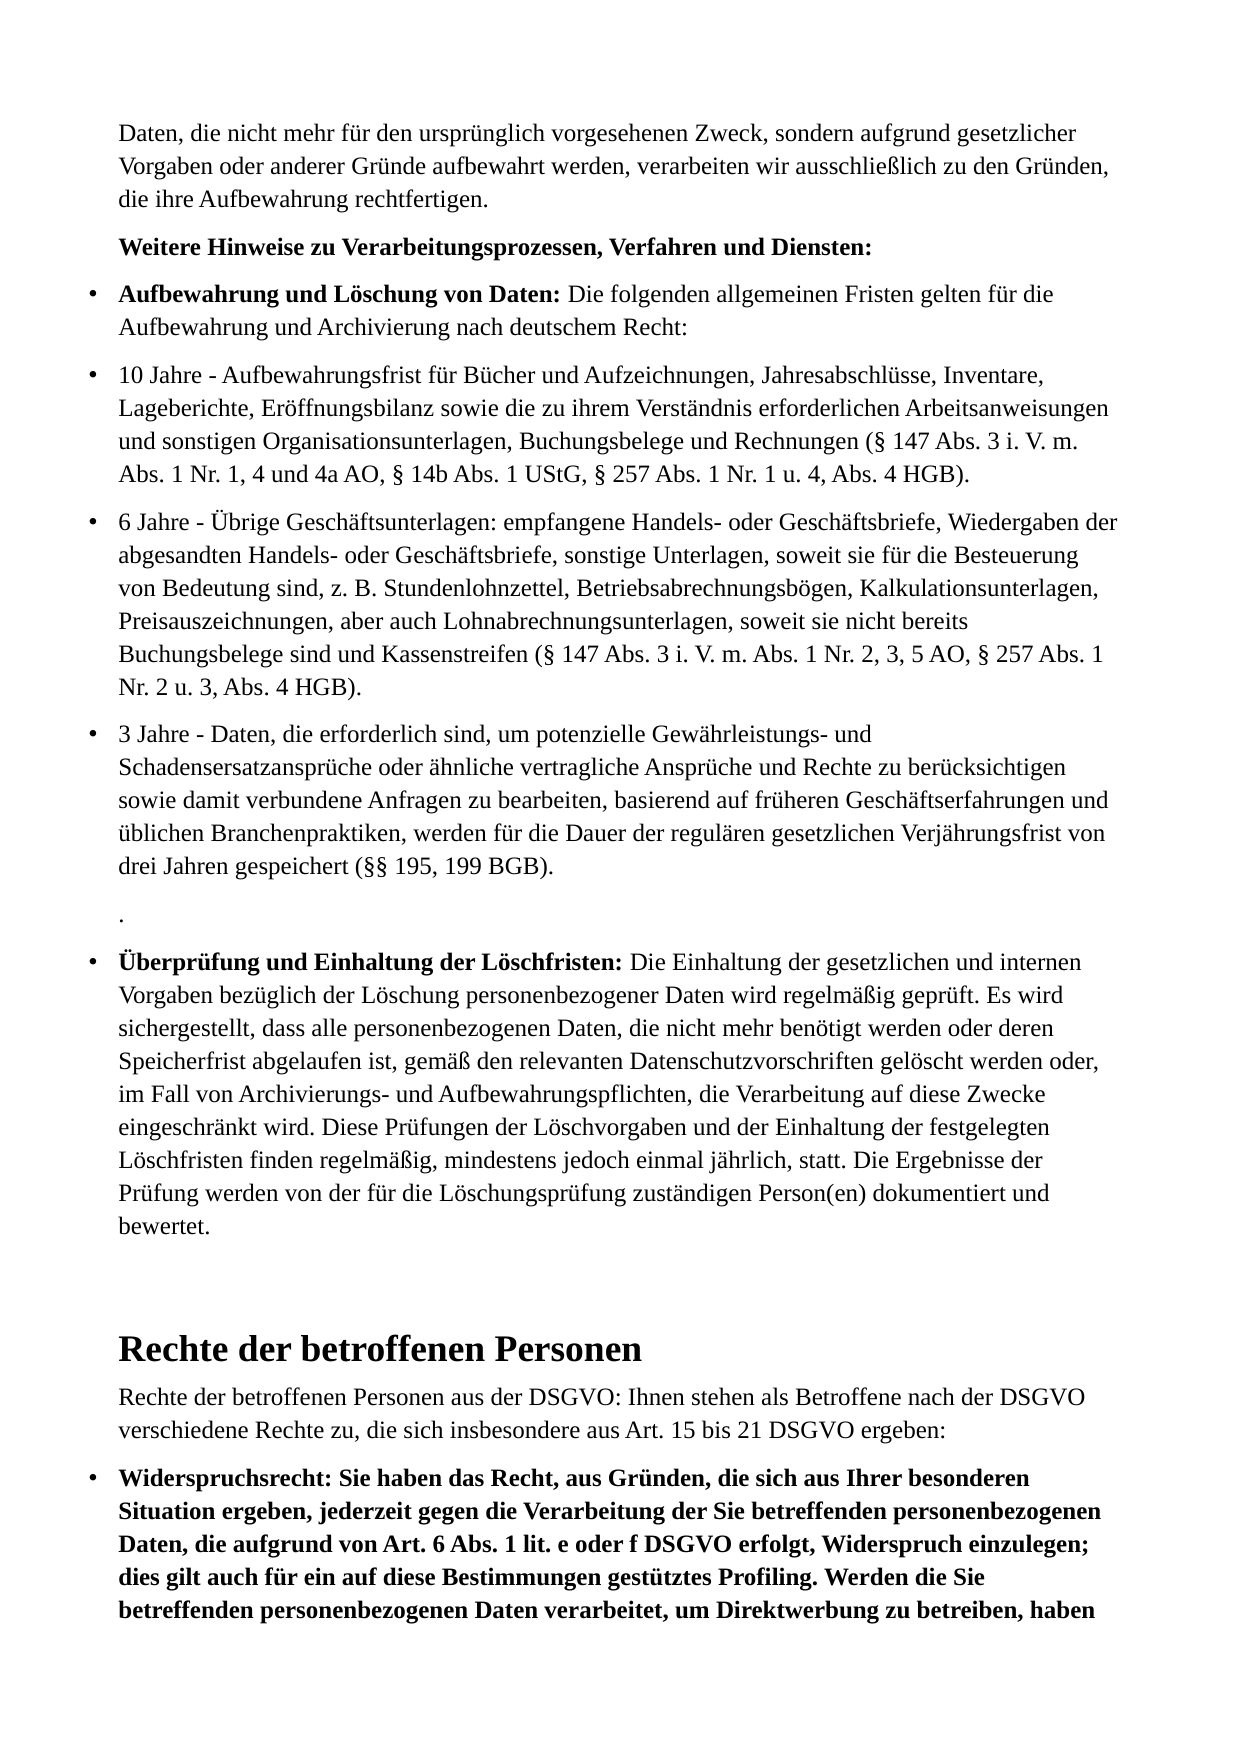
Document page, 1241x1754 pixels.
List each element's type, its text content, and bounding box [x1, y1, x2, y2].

text Weitere Hinweise zu Verarbeitungsprozessen, Verfahren und Diensten: [118, 232, 1122, 261]
list Widerspruchsrecht: Sie haben das Recht, aus Gründen, die sich aus Ihrer besonderen Situation ergeben, jederzeit gegen die Verarbeitung der Sie betreffenden personenbezogenen Daten, die aufgrund von Art. 6 Abs. 1 lit. e oder f DSGVO erfolgt, Widerspruch einzulegen; dies gilt auch für ein auf diese Bestimmungen gestütztes Profiling. Werden die Sie betreffenden personenbezogenen Daten verarbeitet, um Direktwerbung zu betreiben, haben [118, 1463, 1122, 1624]
list 6 Jahre - Übrige Geschäftsunterlagen: empfangene Handels- oder Geschäftsbriefe, Wiedergaben der abgesandten Handels- oder Geschäftsbriefe, sonstige Unterlagen, soweit sie für die Besteuerung von Bedeutung sind, z. B. Stundenlohnzettel, Betriebsabrechnungsbögen, Kalkulationsunterlagen, Preisauszeichnungen, aber auch Lohnabrechnungsunterlagen, soweit sie nicht bereits Buchungsbelege sind und Kassenstreifen (§ 147 Abs. 3 i. V. m. Abs. 1 Nr. 2, 3, 5 AO, § 257 Abs. 1 Nr. 2 u. 3, Abs. 4 HGB). [118, 507, 1122, 701]
subtitle Rechte der betroffenen Personen [118, 1327, 1122, 1370]
list 3 Jahre - Daten, die erforderlich sind, um potenzielle Gewährleistungs- und Schadensersatzansprüche oder ähnliche vertragliche Ansprüche und Rechte zu berücksichtigen sowie damit verbundene Anfragen zu bearbeiten, basierend auf früheren Geschäftserfahrungen und üblichen Branchenpraktiken, werden für die Dauer der regulären gesetzlichen Verjährungsfrist von drei Jahren gespeichert (§§ 195, 199 BGB). [118, 719, 1122, 880]
list 10 Jahre - Aufbewahrungsfrist für Bücher und Aufzeichnungen, Jahresabschlüsse, Inventare, Lageberichte, Eröffnungsbilanz sowie die zu ihrem Verständnis erforderlichen Arbeitsanweisungen und sonstigen Organisationsunterlagen, Buchungsbelege und Rechnungen (§ 147 Abs. 3 i. V. m. Abs. 1 Nr. 1, 4 und 4a AO, § 14b Abs. 1 UStG, § 257 Abs. 1 Nr. 1 u. 4, Abs. 4 HGB). [118, 360, 1122, 488]
text Rechte der betroffenen Personen aus der DSGVO: Ihnen stehen als Betroffene nach der DSGVO verschiedene Rechte zu, die sich insbesondere aus Art. 15 bis 21 DSGVO ergeben: [118, 1382, 1122, 1444]
list . [118, 899, 1122, 928]
list Aufbewahrung und Löschung von Daten: Die folgenden allgemeinen Fristen gelten für die Aufbewahrung und Archivierung nach deutschem Recht: [118, 279, 1122, 341]
list Überprüfung und Einhaltung der Löschfristen: Die Einhaltung der gesetzlichen und internen Vorgaben bezüglich der Löschung personenbezogener Daten wird regelmäßig geprüft. Es wird sichergestellt, dass alle personenbezogenen Daten, die nicht mehr benötigt werden oder deren Speicherfrist abgelaufen ist, gemäß den relevanten Datenschutzvorschriften gelöscht werden oder, im Fall von Archivierungs- und Aufbewahrungspflichten, die Verarbeitung auf diese Zwecke eingeschränkt wird. Diese Prüfungen der Löschvorgaben und der Einhaltung der festgelegten Löschfristen finden regelmäßig, mindestens jedoch einmal jährlich, statt. Die Ergebnisse der Prüfung werden von der für die Löschungsprüfung zuständigen Person(en) dokumentiert und bewertet. [118, 947, 1122, 1239]
text Daten, die nicht mehr für den ursprünglich vorgesehenen Zweck, sondern aufgrund gesetzlicher Vorgaben oder anderer Gründe aufbewahrt werden, verarbeiten wir ausschließlich zu den Gründen, die ihre Aufbewahrung rechtfertigen. [118, 118, 1122, 213]
